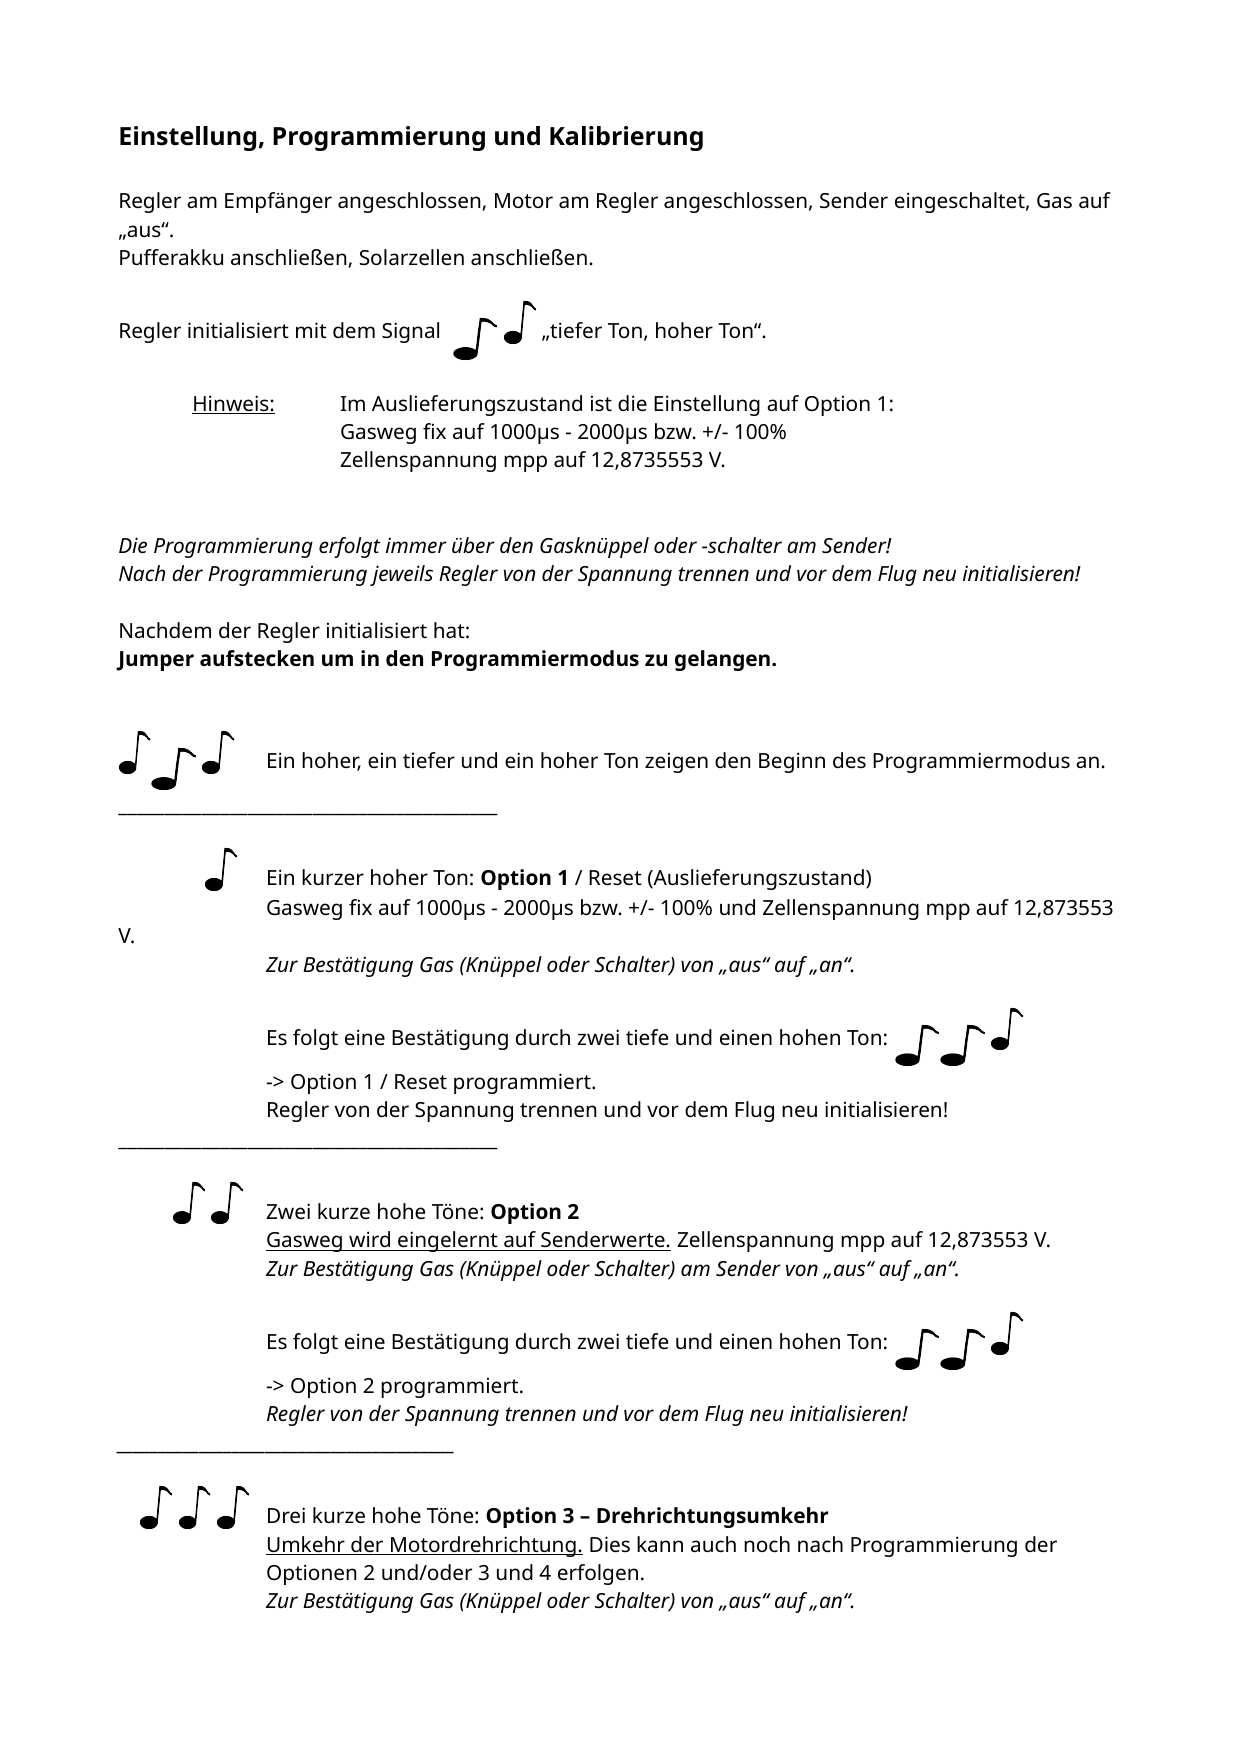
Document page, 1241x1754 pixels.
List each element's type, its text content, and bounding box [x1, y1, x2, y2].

text Regler am Empfänger angeschlossen, Motor am Regler angeschlossen, Sender eingeschaltet, Gas auf „aus“. [118, 186, 1132, 243]
text [118, 847, 204, 892]
picture [118, 730, 197, 791]
text Gasweg wird eingelernt auf Senderwerte. Zellenspannung mpp auf 12,873553 V. [118, 1226, 1132, 1254]
text Ein kurzer hoher Ton: Option 1 / Reset (Auslieferungszustand) [238, 847, 1132, 892]
text Nach der Programmierung jeweils Regler von der Spannung trennen und vor dem Flug neu initialisieren! [118, 559, 1132, 588]
text Regler von der Spannung trennen und vor dem Flug neu initialisieren! [118, 1399, 1132, 1428]
text Zwei kurze hohe Töne: Option 2 [118, 1181, 1132, 1226]
text Regler initialisiert mit dem Signal „tiefer Ton, hoher Ton“. [118, 300, 1132, 360]
text Hinweis: Im Auslieferungszustand ist die Einstellung auf Option 1: [118, 389, 1132, 417]
text Regler von der Spannung trennen und vor dem Flug neu initialisieren! [118, 1095, 1132, 1124]
text Umkehr der Motordrehrichtung. Dies kann auch noch nach Programmierung der Optionen 2 und/oder 3 und 4 erfolgen. [118, 1530, 1132, 1587]
picture [139, 1484, 173, 1530]
text Gasweg fix auf 1000µs - 2000µs bzw. +/- 100% und Zellenspannung mpp auf 12,873553 V. [118, 892, 1132, 950]
text Es folgt eine Bestätigung durch zwei tiefe und einen hohen Ton: [118, 1007, 1132, 1067]
picture [894, 1327, 986, 1371]
text _________________________________________ [118, 1428, 1132, 1456]
picture [894, 1023, 986, 1067]
picture [990, 1006, 1024, 1051]
text _________________________________________ [118, 790, 1132, 818]
picture [202, 730, 235, 775]
picture [452, 317, 498, 361]
picture [503, 300, 537, 345]
text Ein hoher, ein tiefer und ein hoher Ton zeigen den Beginn des Programmiermodus an. [151, 730, 1132, 790]
text Pufferakku anschließen, Solarzellen anschließen. [118, 243, 1132, 272]
picture [990, 1310, 1024, 1356]
text -> Option 1 / Reset programmiert. [118, 1067, 1132, 1095]
text Zur Bestätigung Gas (Knüppel oder Schalter) von „aus“ auf „an“. [118, 1587, 1132, 1615]
text Zur Bestätigung Gas (Knüppel oder Schalter) am Sender von „aus“ auf „an“. [118, 1254, 1132, 1282]
picture [216, 1484, 249, 1530]
text Jumper aufstecken um in den Programmiermodus zu gelangen. [118, 644, 1132, 673]
text Zur Bestätigung Gas (Knüppel oder Schalter) von „aus“ auf „an“. [118, 950, 1132, 978]
text _________________________________________ [118, 1124, 1132, 1152]
picture [204, 847, 238, 892]
text Nachdem der Regler initialisiert hat: [118, 616, 1132, 644]
text Zellenspannung mpp auf 12,8735553 V. [118, 446, 1132, 474]
text -> Option 2 programmiert. [118, 1371, 1132, 1399]
text Es folgt eine Bestätigung durch zwei tiefe und einen hohen Ton: [118, 1311, 1132, 1371]
text Gasweg fix auf 1000µs - 2000µs bzw. +/- 100% [118, 417, 1132, 446]
picture [178, 1484, 211, 1530]
text Einstellung, Programmierung und Kalibrierung [118, 118, 1132, 152]
picture [172, 1180, 206, 1225]
picture [210, 1180, 244, 1225]
text Die Programmierung erfolgt immer über den Gasknüppel oder -schalter am Sender! [118, 531, 1132, 559]
text Drei kurze hohe Töne: Option 3 – Drehrichtungsumkehr [249, 1485, 1132, 1530]
